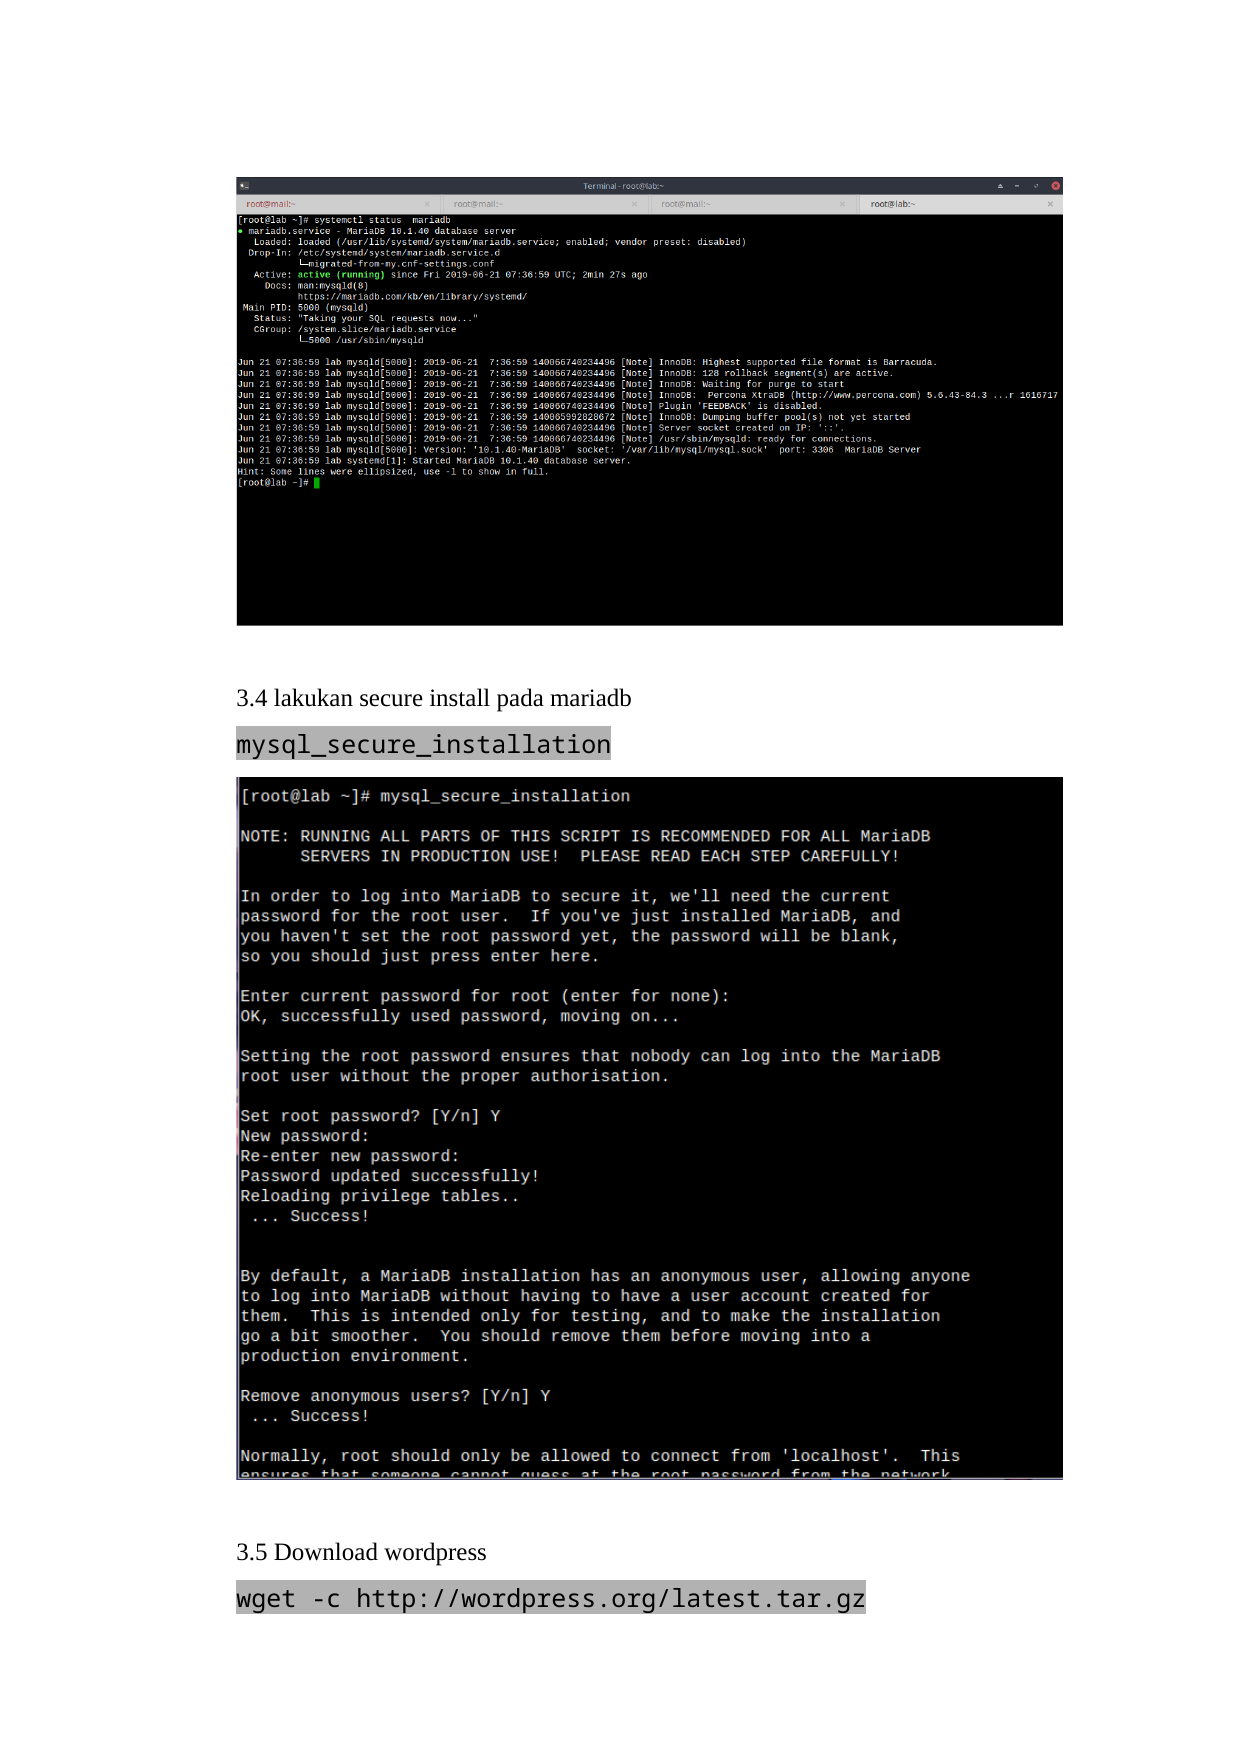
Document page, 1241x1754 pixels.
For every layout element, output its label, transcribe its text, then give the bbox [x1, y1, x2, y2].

text 3.5 Download wordpress [236, 1537, 1063, 1566]
picture [236, 777, 1063, 1480]
text 3.4 lakukan secure install pada mariadb [236, 683, 1063, 712]
text wget -c http://wordpress.org/latest.tar.gz [866, 1580, 1063, 1614]
text mysql_secure_installation [611, 726, 1063, 760]
picture [236, 177, 1063, 626]
